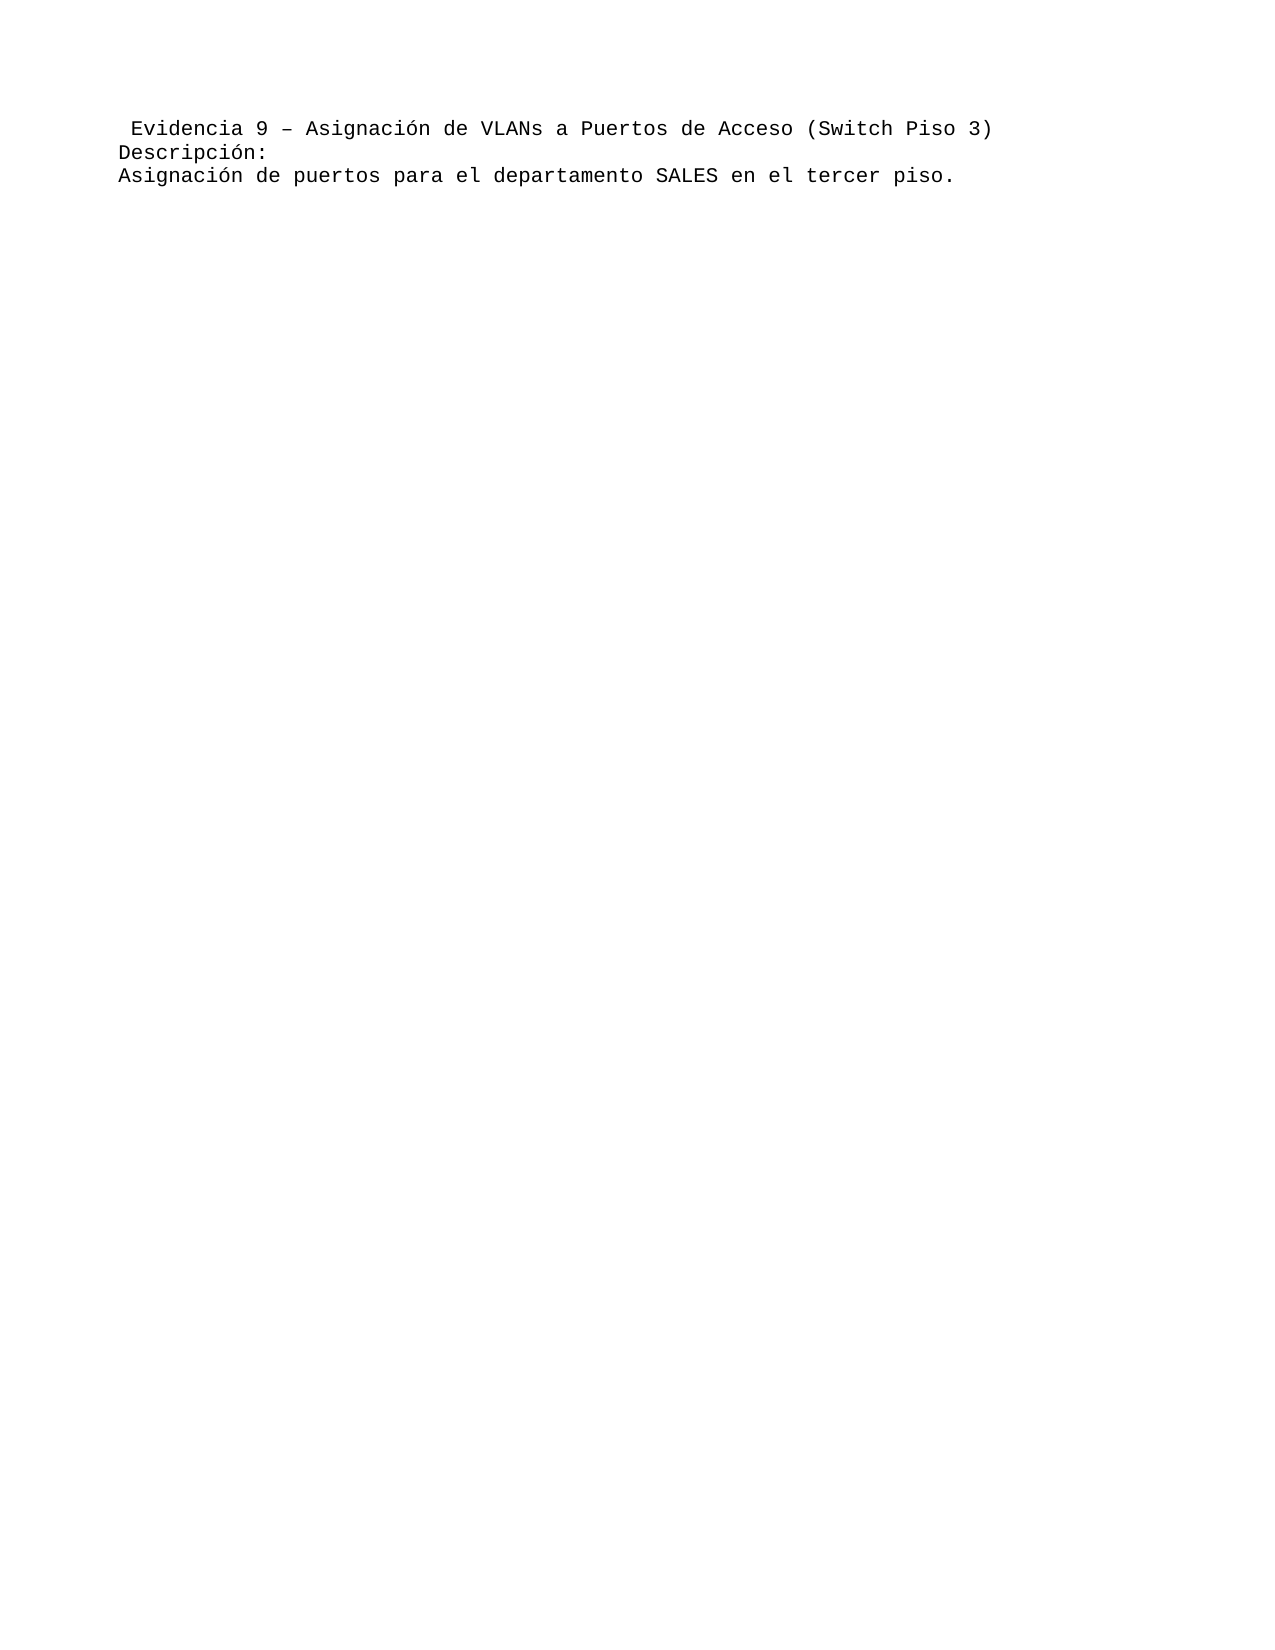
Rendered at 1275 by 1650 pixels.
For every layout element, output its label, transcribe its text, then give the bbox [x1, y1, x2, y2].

text Descripción: Asignación de puertos para el departamento SALES en el tercer piso. [118, 142, 1157, 189]
text Evidencia 9 – Asignación de VLANs a Puertos de Acceso (Switch Piso 3) [118, 118, 1157, 142]
